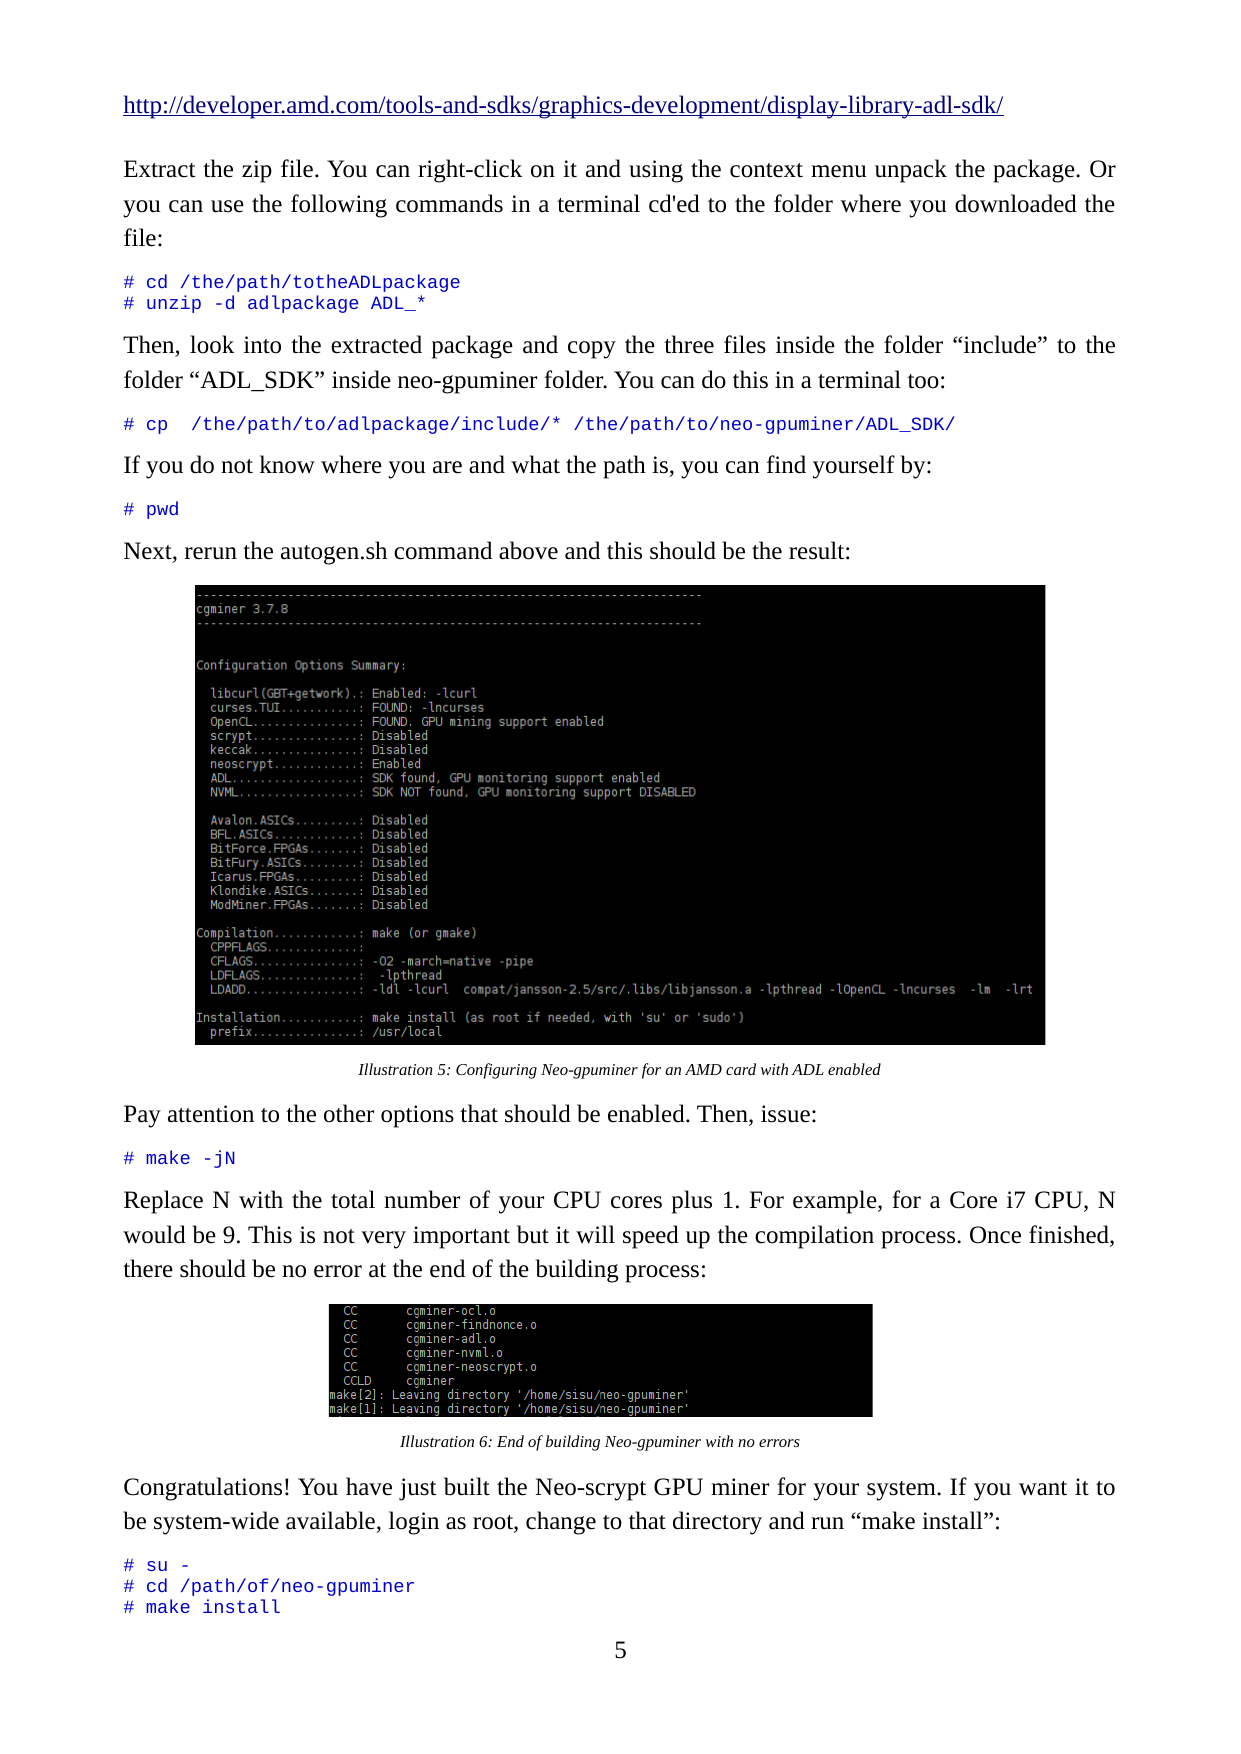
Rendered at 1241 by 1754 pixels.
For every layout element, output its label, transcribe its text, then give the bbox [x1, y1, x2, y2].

text If you do not know where you are and what the path is, you can find yourself by: [123, 451, 1117, 479]
text # cd /path/of/neo-gpuminer [123, 1577, 1117, 1598]
text Illustration 5: Configuring Neo-gpuminer for an AMD card with ADL enabled [195, 1045, 1045, 1079]
picture [195, 585, 1046, 1045]
text Next, rerun the autogen.sh command above and this should be the result: [123, 536, 1117, 565]
text Then, look into the extracted package and copy the three files inside the folder “include” to the folder “ADL_SDK” inside neo-gpuminer folder. You can do this in a terminal too: [123, 330, 1117, 394]
text # su - [123, 1556, 1117, 1577]
text Replace N with the total number of your CPU cores plus 1. For example, for a Core i7 CPU, N would be 9. This is not very important but it will speed up the compilation process. Once finished, there should be no error at the end of the building process: [123, 1185, 1117, 1283]
text http://developer.amd.com/tools-and-sdks/graphics-development/display-library-adl-sdk/ [123, 90, 1117, 119]
text # pwd [123, 500, 1117, 521]
text # make -jN [123, 1149, 1117, 1170]
text # cd /the/path/totheADLpackage [123, 273, 1117, 294]
text Illustration 6: End of building Neo-gpuminer with no errors [285, 1325, 916, 1451]
text Congratulations! You have just built the Neo-scrypt GPU miner for your system. If you want it to be system-wide available, login as root, change to that directory and run “make install”: [123, 1319, 1117, 1535]
text Pay attention to the other options that should be enabled. Then, issue: [123, 601, 1117, 1128]
text # unzip -d adlpackage ADL_* [123, 294, 1117, 315]
text # cp /the/path/to/adlpackage/include/* /the/path/to/neo-gpuminer/ADL_SDK/ [123, 414, 1117, 436]
picture [328, 1304, 873, 1417]
text # make install [123, 1598, 1117, 1619]
text Extract the zip file. You can right-click on it and using the context menu unpack the package. Or you can use the following commands in a terminal cd'ed to the folder where you downloaded the file: [123, 154, 1117, 252]
